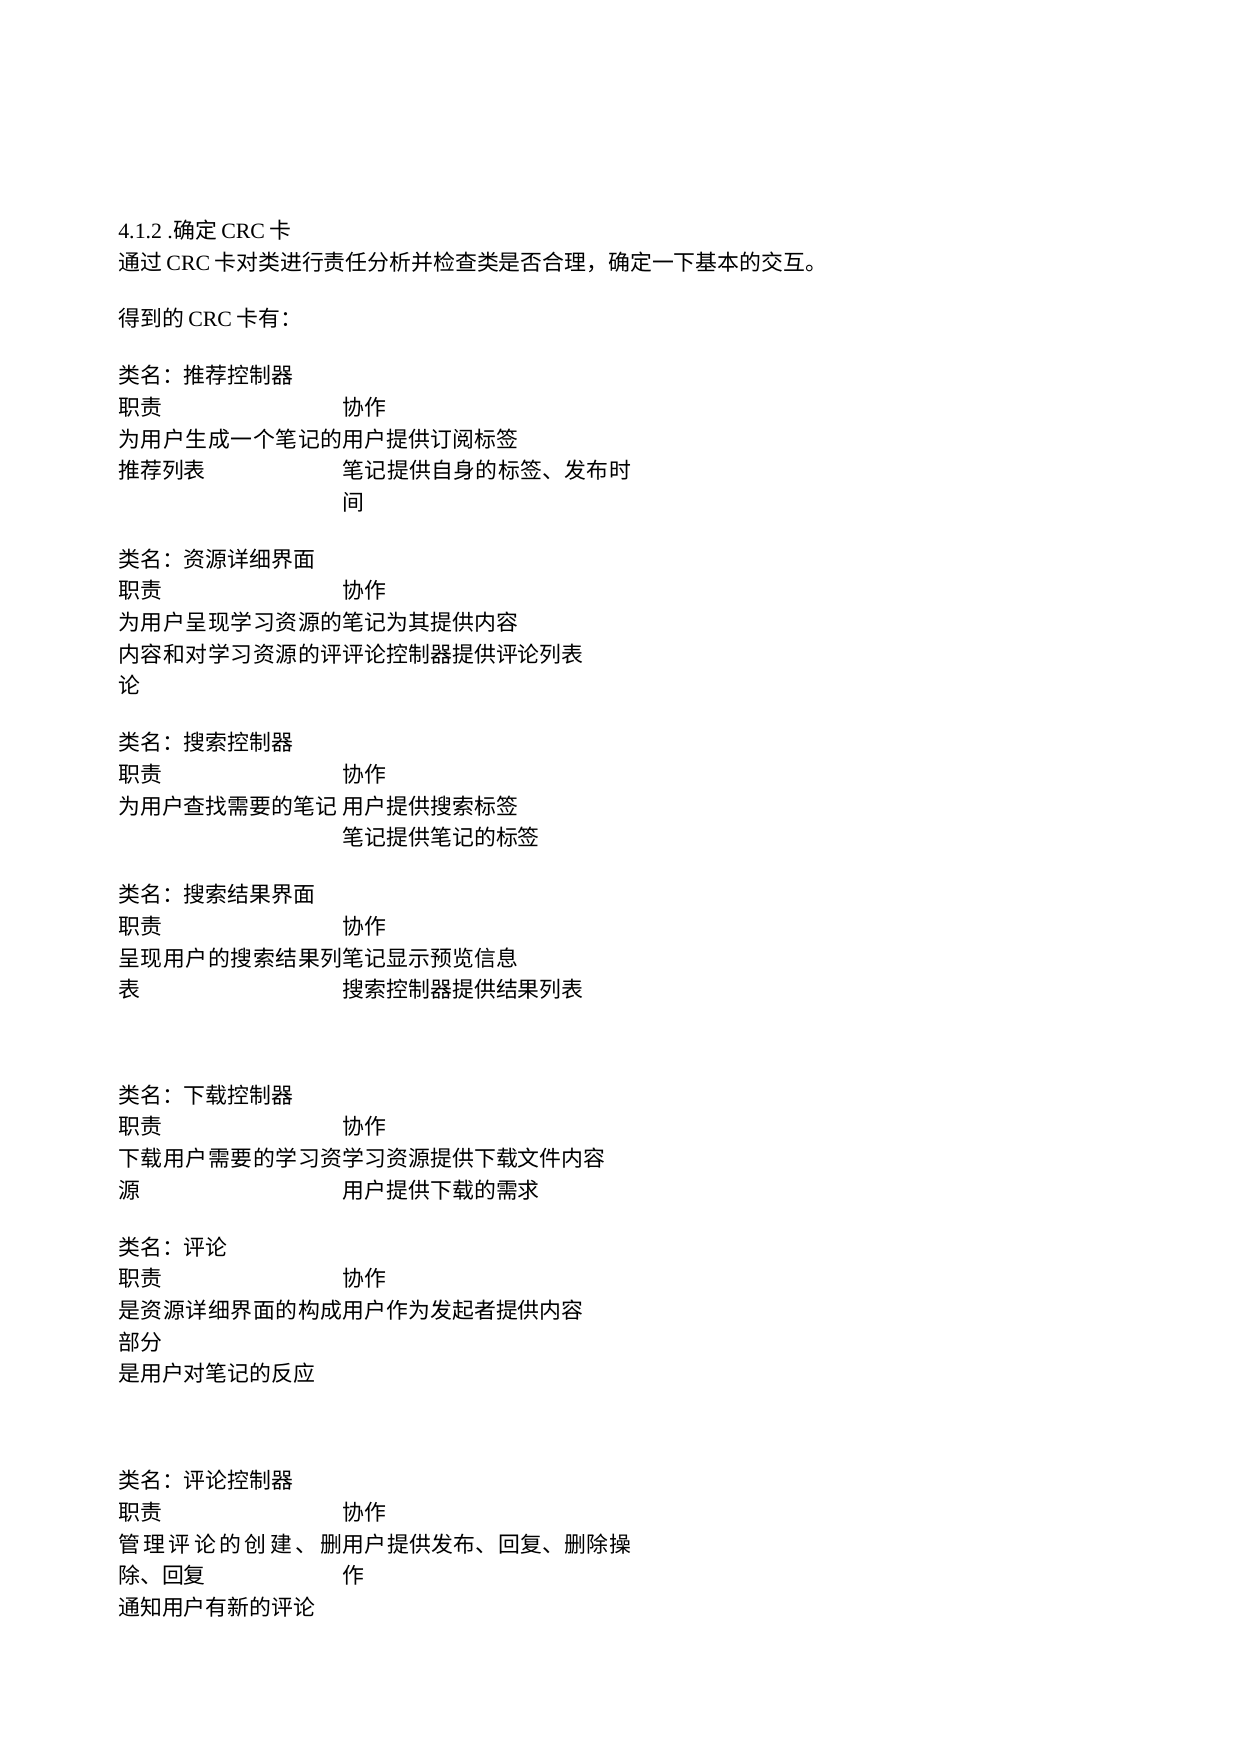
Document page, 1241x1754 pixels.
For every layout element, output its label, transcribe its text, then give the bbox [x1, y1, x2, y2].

table_cell 职责 [118, 1495, 343, 1527]
table_cell 学习资源提供下载文件内容 用户提供下载的需求 [343, 1141, 632, 1204]
table_cell 协作 [343, 574, 626, 605]
table_cell 协作 [343, 1261, 632, 1293]
table_cell 用户提供搜索标签 笔记提供笔记的标签 [343, 789, 626, 852]
table_cell 为用户呈现学习资源的内容和对学习资源的评论 [118, 605, 343, 700]
table_cell 职责 [118, 390, 343, 422]
table_cell 笔记为其提供内容 评论控制器提供评论列表 [343, 605, 626, 700]
table_header 类名：评论 [118, 1230, 632, 1261]
table_cell 是资源详细界面的构成部分 是用户对笔记的反应 [118, 1293, 343, 1413]
table_cell 职责 [118, 909, 343, 941]
text 4.1.2 .确定CRC卡 [118, 213, 1122, 244]
table_cell 职责 [118, 1109, 343, 1141]
table_header 类名：搜索控制器 [118, 725, 626, 757]
table_header 类名：下载控制器 [118, 1078, 632, 1109]
text 得到的CRC卡有： [118, 301, 1122, 333]
table_header 类名：资源详细界面 [118, 542, 626, 573]
table_cell 呈现用户的搜索结果列表 [118, 941, 343, 1029]
table_cell 职责 [118, 574, 343, 605]
table_cell 协作 [343, 909, 626, 941]
table_cell 协作 [343, 1495, 632, 1527]
table_cell 用户作为发起者提供内容 [343, 1293, 632, 1413]
table_cell 职责 [118, 757, 343, 789]
table_cell 用户提供订阅标签 笔记提供自身的标签、发布时间 [343, 422, 632, 517]
table_header 类名：评论控制器 [118, 1464, 632, 1495]
table_cell 协作 [343, 757, 626, 789]
table_header 类名：搜索结果界面 [118, 877, 626, 909]
table_cell 下载用户需要的学习资源 [118, 1141, 343, 1204]
table_cell 协作 [343, 390, 632, 422]
table_cell 职责 [118, 1261, 343, 1293]
table_cell 为用户查找需要的笔记 [118, 789, 343, 852]
table_header 类名：推荐控制器 [118, 358, 632, 390]
table_cell 为用户生成一个笔记的推荐列表 [118, 422, 343, 517]
text 通过CRC卡对类进行责任分析并检查类是否合理，确定一下基本的交互。 [118, 244, 1122, 276]
table_cell 笔记显示预览信息 搜索控制器提供结果列表 [343, 941, 626, 1029]
table_cell 协作 [343, 1109, 632, 1141]
table_cell 管理评论的创建、删除、回复 通知用户有新的评论 [118, 1527, 343, 1622]
table_cell 用户提供发布、回复、删除操作 [343, 1527, 632, 1622]
